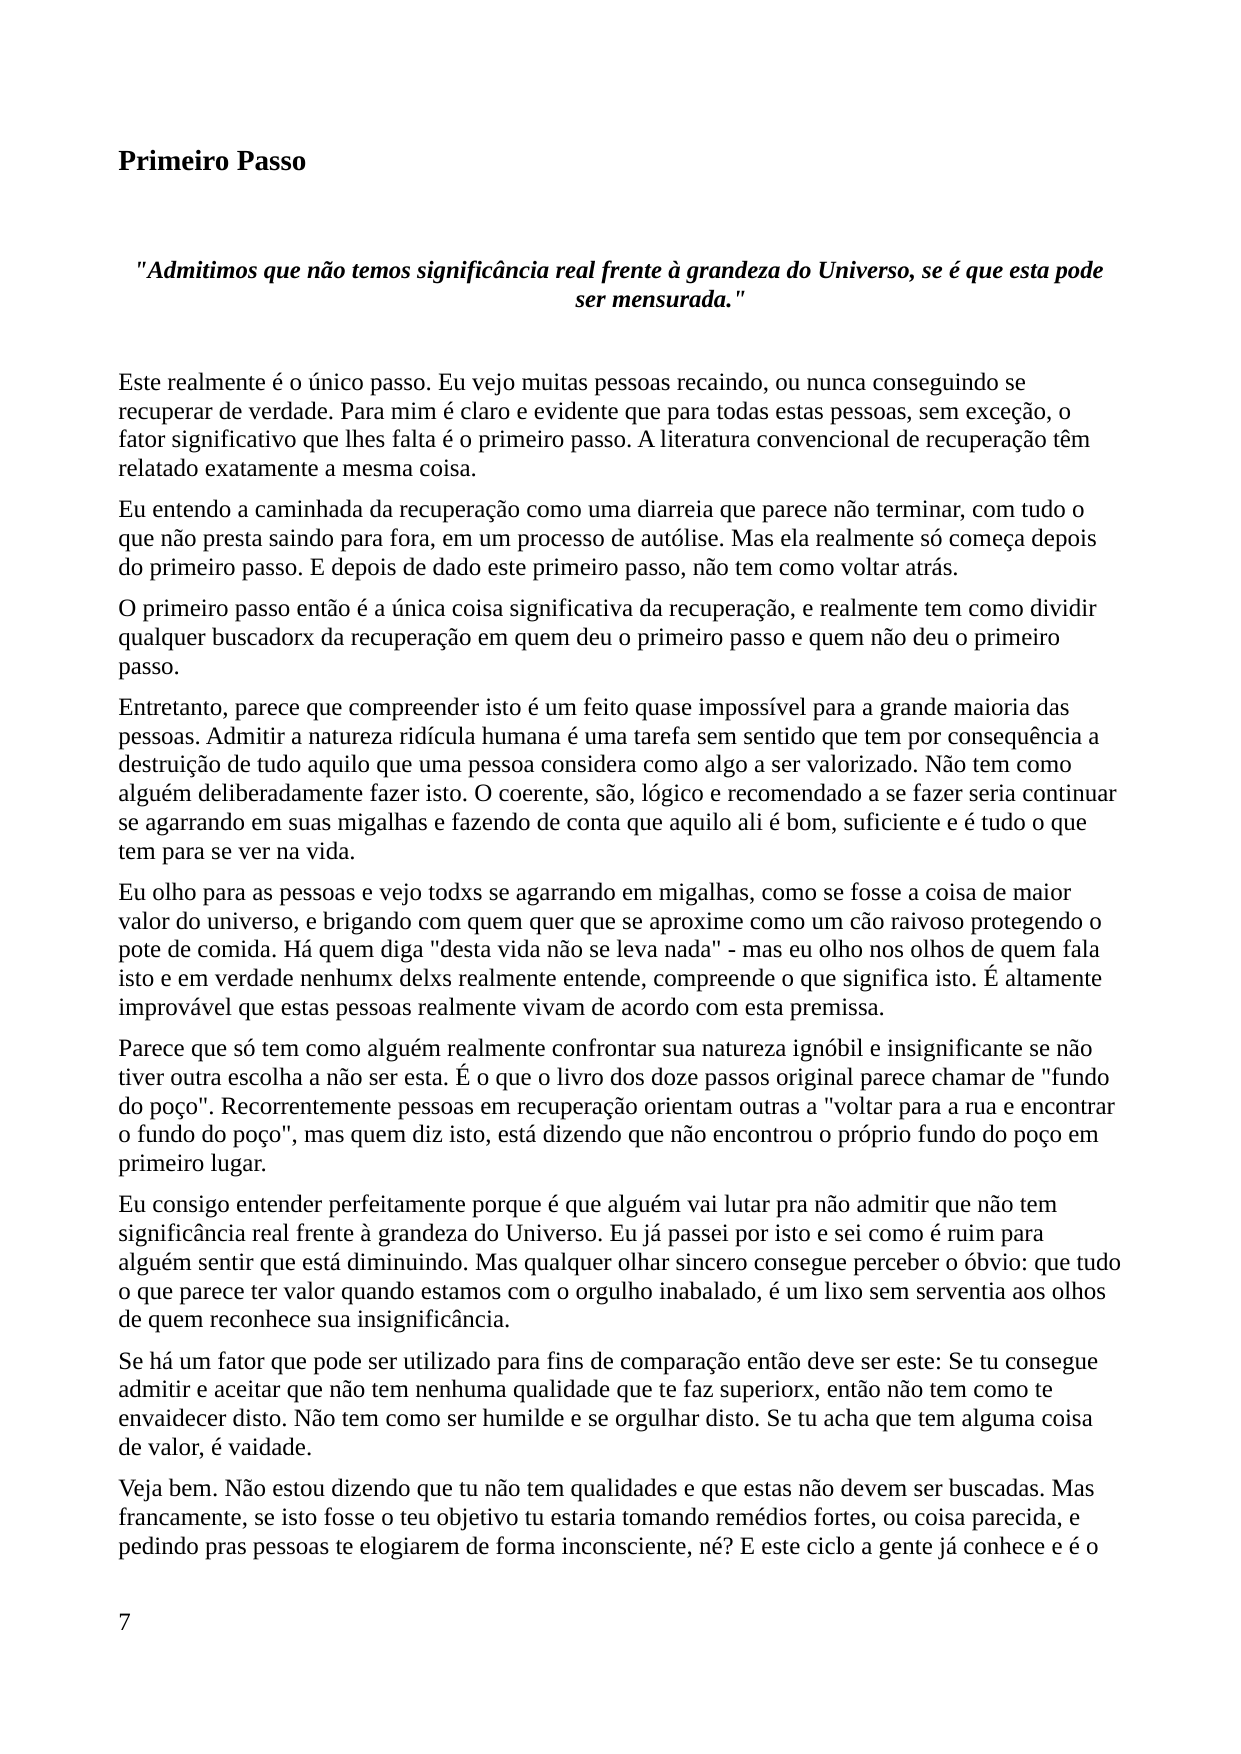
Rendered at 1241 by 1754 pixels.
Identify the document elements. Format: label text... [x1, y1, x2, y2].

text Parece que só tem como alguém realmente confrontar sua natureza ignóbil e insignificante se não tiver outra escolha a não ser esta. É o que o livro dos doze passos original parece chamar de "fundo do poço". Recorrentemente pessoas em recuperação orientam outras a "voltar para a rua e encontrar o fundo do poço", mas quem diz isto, está dizendo que não encontrou o próprio fundo do poço em primeiro lugar. [118, 1033, 1122, 1177]
text Se há um fator que pode ser utilizado para fins de comparação então deve ser este: Se tu consegue admitir e aceitar que não tem nenhuma qualidade que te faz superiorx, então não tem como te envaidecer disto. Não tem como ser humilde e se orgulhar disto. Se tu acha que tem alguma coisa de valor, é vaidade. [118, 1346, 1122, 1461]
text Eu olho para as pessoas e vejo todxs se agarrando em migalhas, como se fosse a coisa de maior valor do universo, e brigando com quem quer que se aproxime como um cão raivoso protegendo o pote de comida. Há quem diga "desta vida não se leva nada" - mas eu olho nos olhos de quem fala isto e em verdade nenhumx delxs realmente entende, compreende o que significa isto. É altamente improvável que estas pessoas realmente vivam de acordo com esta premissa. [118, 877, 1122, 1021]
text Eu entendo a caminhada da recuperação como uma diarreia que parece não terminar, com tudo o que não presta saindo para fora, em um processo de autólise. Mas ela realmente só começa depois do primeiro passo. E depois de dado este primeiro passo, não tem como voltar atrás. [118, 494, 1122, 581]
subtitle "Admitimos que não temos significância real frente à grandeza do Universo, se é que esta pode ser mensurada." [118, 256, 1122, 313]
text Veja bem. Não estou dizendo que tu não tem qualidades e que estas não devem ser buscadas. Mas francamente, se isto fosse o teu objetivo tu estaria tomando remédios fortes, ou coisa parecida, e pedindo pras pessoas te elogiarem de forma inconsciente, né? E este ciclo a gente já conhece e é o [118, 1473, 1122, 1559]
text O primeiro passo então é a única coisa significativa da recuperação, e realmente tem como dividir qualquer buscadorx da recuperação em quem deu o primeiro passo e quem não deu o primeiro passo. [118, 593, 1122, 679]
subtitle Primeiro Passo [118, 143, 1122, 177]
text Eu consigo entender perfeitamente porque é que alguém vai lutar pra não admitir que não tem significância real frente à grandeza do Universo. Eu já passei por isto e sei como é ruim para alguém sentir que está diminuindo. Mas qualquer olhar sincero consegue perceber o óbvio: que tudo o que parece ter valor quando estamos com o orgulho inabalado, é um lixo sem serventia aos olhos de quem reconhece sua insignificância. [118, 1189, 1122, 1333]
text Entretanto, parece que compreender isto é um feito quase impossível para a grande maioria das pessoas. Admitir a natureza ridícula humana é uma tarefa sem sentido que tem por consequência a destruição de tudo aquilo que uma pessoa considera como algo a ser valorizado. Não tem como alguém deliberadamente fazer isto. O coerente, são, lógico e recomendado a se fazer seria continuar se agarrando em suas migalhas e fazendo de conta que aquilo ali é bom, suficiente e é tudo o que tem para se ver na vida. [118, 692, 1122, 864]
text Este realmente é o único passo. Eu vejo muitas pessoas recaindo, ou nunca conseguindo se recuperar de verdade. Para mim é claro e evidente que para todas estas pessoas, sem exceção, o fator significativo que lhes falta é o primeiro passo. A literatura convencional de recuperação têm relatado exatamente a mesma coisa. [118, 367, 1122, 482]
